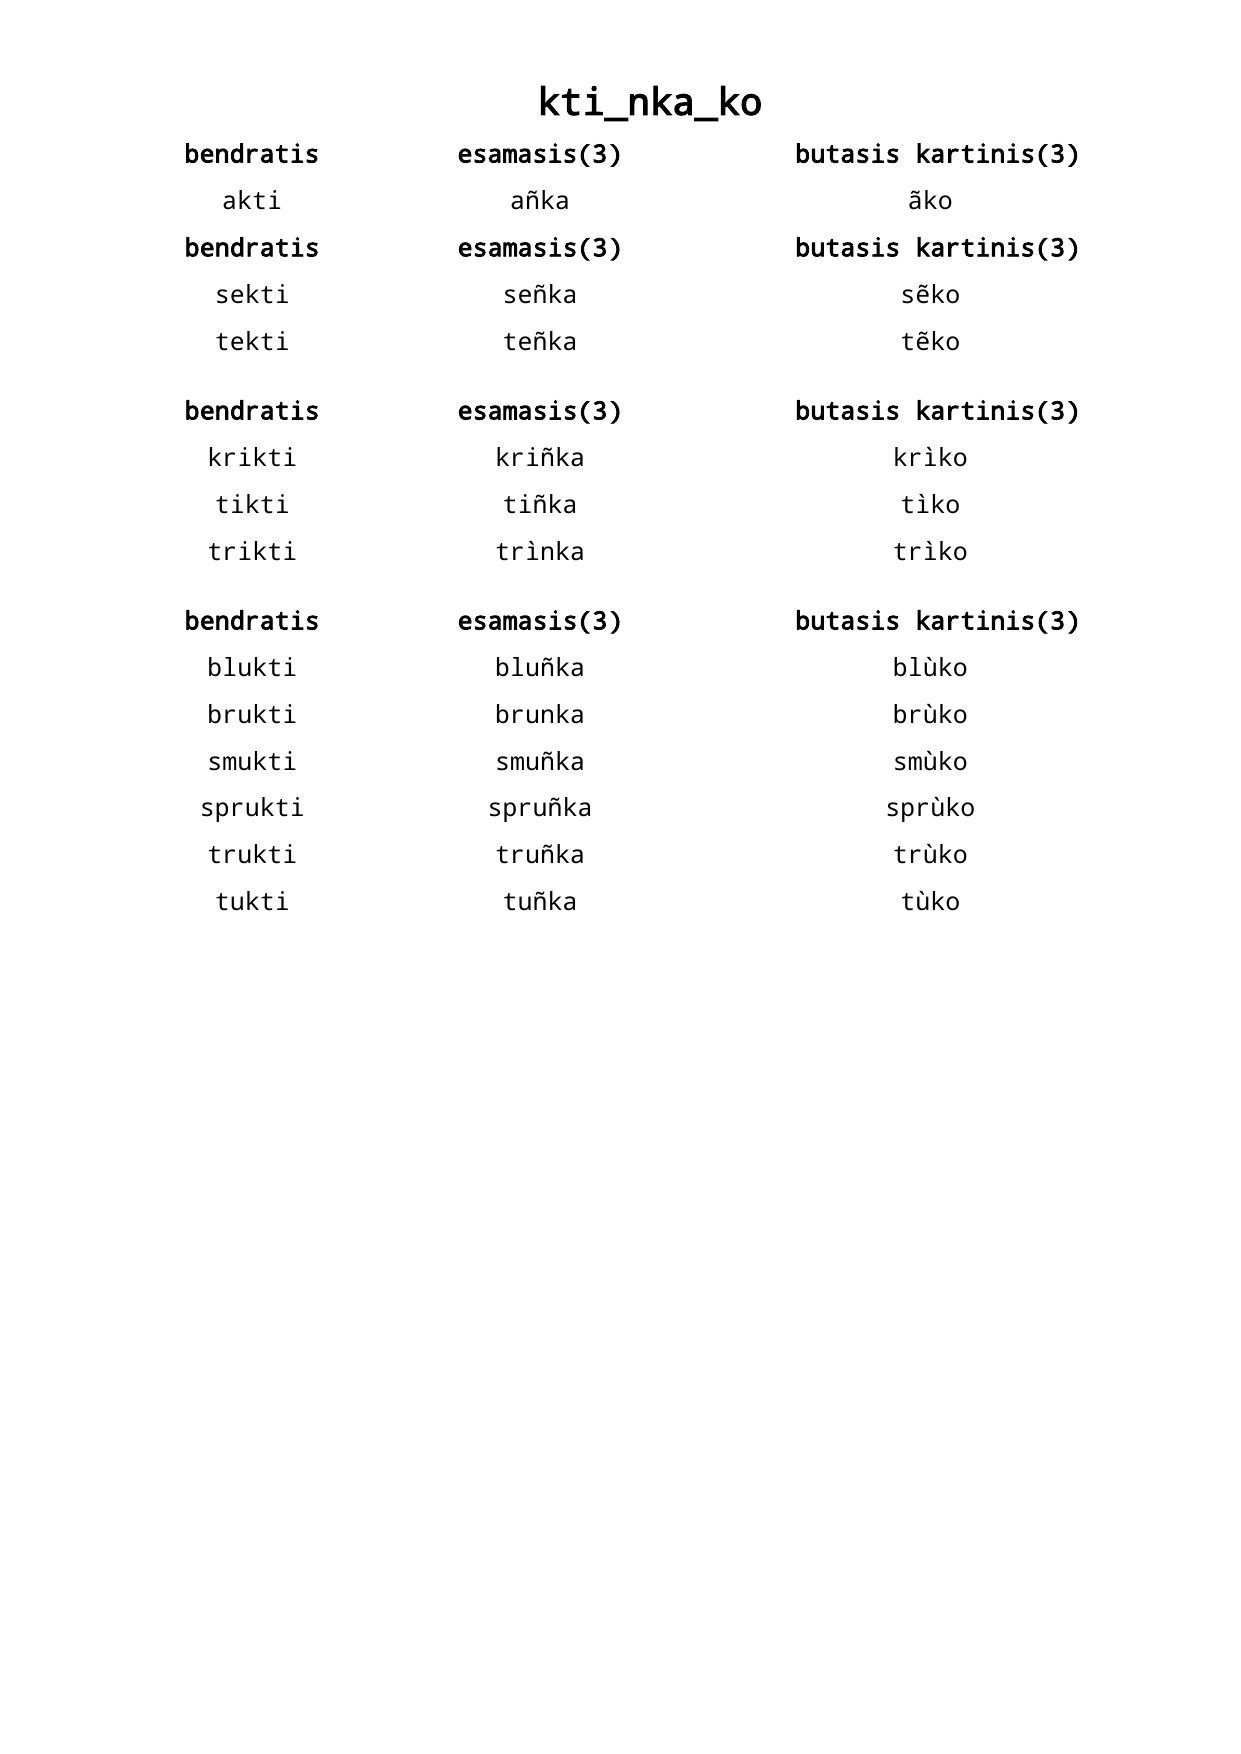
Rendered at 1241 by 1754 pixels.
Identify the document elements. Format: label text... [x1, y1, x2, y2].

table_cell señka [386, 277, 694, 324]
table_cell krikti [118, 440, 386, 487]
table_cell spruñka [386, 791, 694, 838]
table_cell sẽko [694, 277, 1181, 324]
table_cell brùko [694, 697, 1181, 744]
table_cell tikti [118, 487, 386, 534]
table_cell brunka [386, 697, 694, 744]
table_cell blùko [694, 650, 1181, 697]
table_cell akti [118, 183, 386, 230]
table_cell trùko [694, 838, 1181, 884]
table_header bendratis [118, 230, 386, 277]
table_cell tekti [118, 324, 386, 371]
table_cell [386, 581, 694, 603]
table_header butasis kartinis(3) [694, 603, 1181, 650]
table_cell [386, 371, 694, 393]
table_cell sekti [118, 277, 386, 324]
table_cell tìko [694, 487, 1181, 534]
table_header butasis kartinis(3) [694, 230, 1181, 277]
table_cell smukti [118, 744, 386, 791]
table_cell teñka [386, 324, 694, 371]
table_cell blukti [118, 650, 386, 697]
table_cell [118, 581, 386, 603]
table_cell sprukti [118, 791, 386, 838]
table_header bendratis [118, 393, 386, 440]
table_cell [694, 371, 1181, 393]
table_header esamasis(3) [386, 603, 694, 650]
table_header esamasis(3) [386, 393, 694, 440]
table_cell trìnka [386, 534, 694, 581]
table_header butasis kartinis(3) [694, 393, 1181, 440]
table_cell tẽko [694, 324, 1181, 371]
table_cell [118, 371, 386, 393]
table_cell krìko [694, 440, 1181, 487]
table_cell sprùko [694, 791, 1181, 838]
table_cell smùko [694, 744, 1181, 791]
table_cell brukti [118, 697, 386, 744]
table_header butasis kartinis(3) [694, 136, 1181, 183]
table_cell truñka [386, 838, 694, 884]
table_header bendratis [118, 136, 386, 183]
table_cell [694, 931, 1181, 954]
table_cell tùko [694, 885, 1181, 931]
table_cell trukti [118, 838, 386, 884]
table_cell añka [386, 183, 694, 230]
table_cell kriñka [386, 440, 694, 487]
table_cell tiñka [386, 487, 694, 534]
table_cell [386, 931, 694, 954]
subtitle kti_nka_ko [118, 80, 1181, 124]
table_cell tuñka [386, 885, 694, 931]
table_header esamasis(3) [386, 136, 694, 183]
table_cell ãko [694, 183, 1181, 230]
table_cell [118, 931, 386, 954]
table_cell smuñka [386, 744, 694, 791]
table_header esamasis(3) [386, 230, 694, 277]
table_cell [694, 581, 1181, 603]
table_cell bluñka [386, 650, 694, 697]
table_header bendratis [118, 603, 386, 650]
table_cell tukti [118, 885, 386, 931]
table_cell trikti [118, 534, 386, 581]
table_cell trìko [694, 534, 1181, 581]
